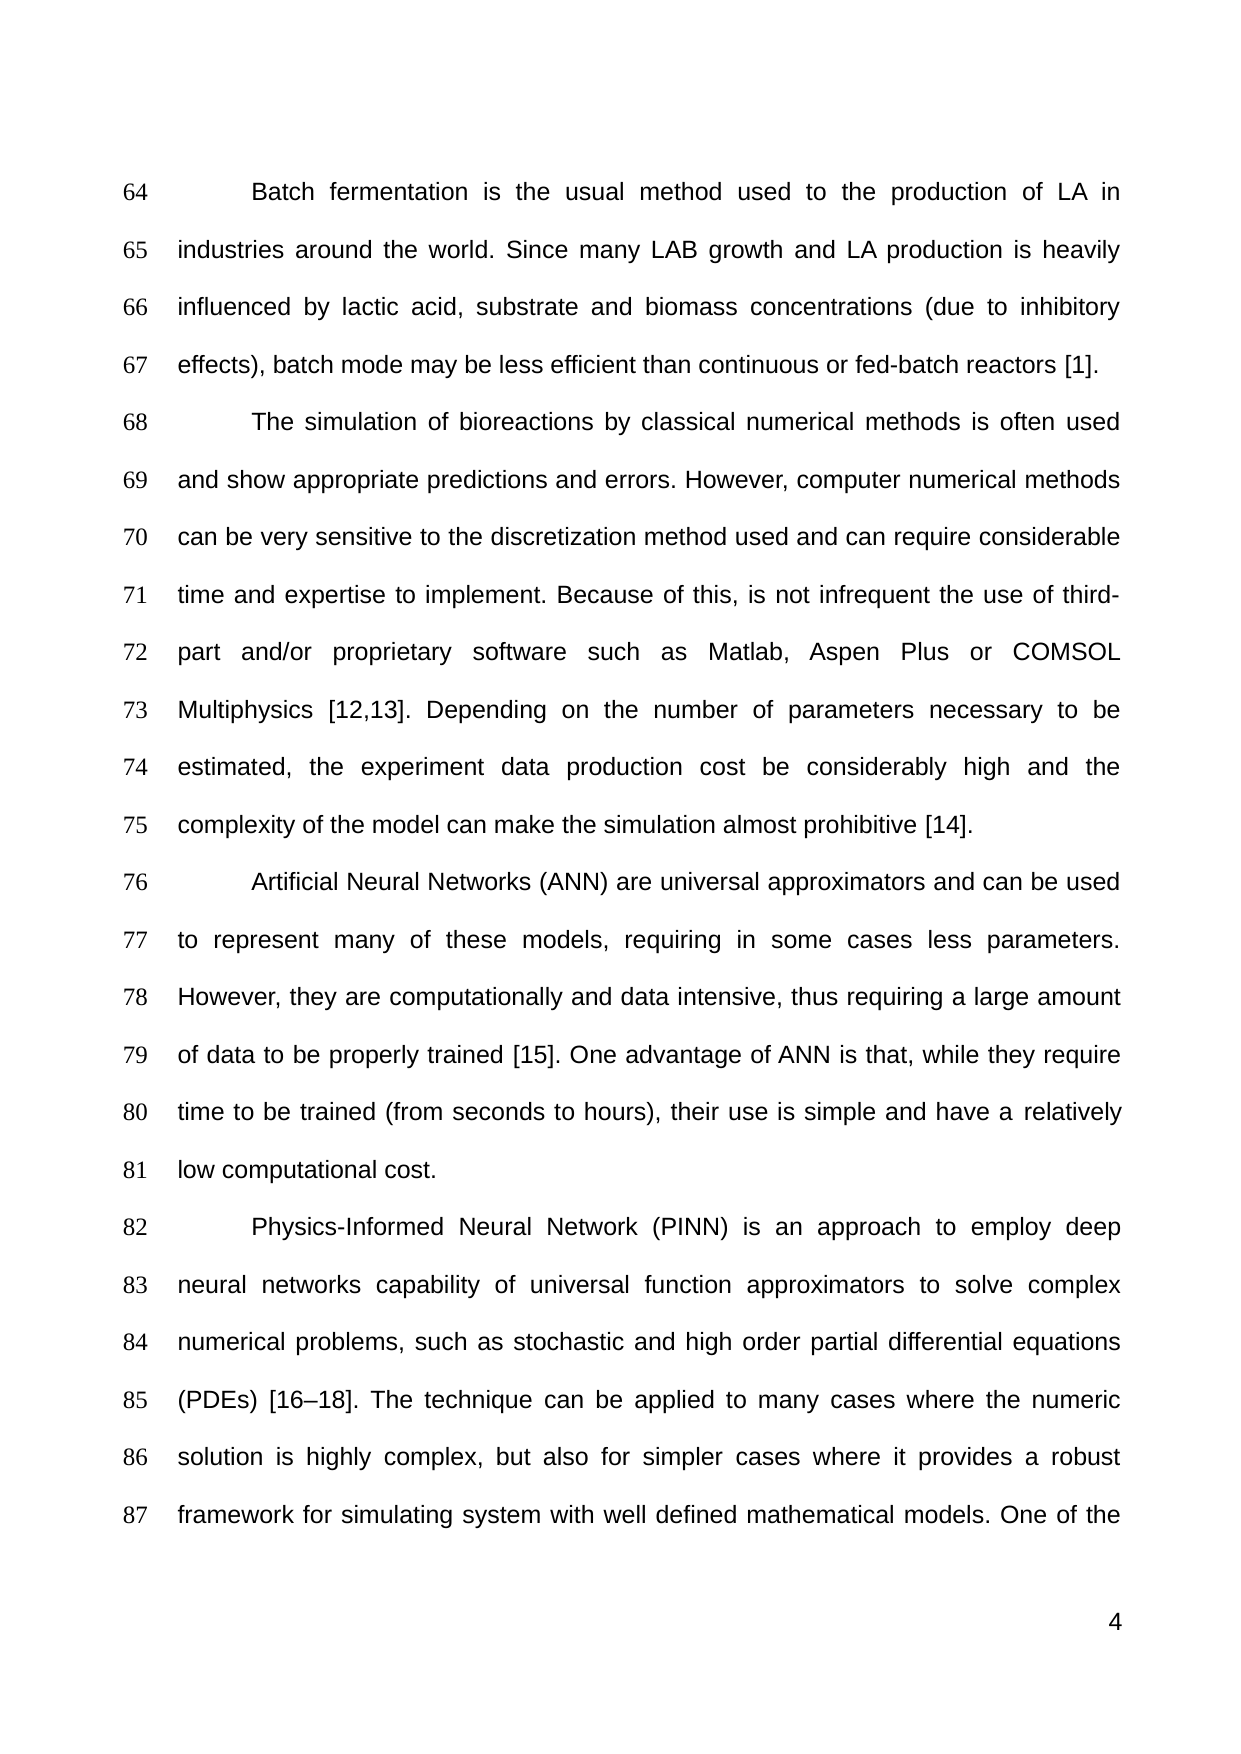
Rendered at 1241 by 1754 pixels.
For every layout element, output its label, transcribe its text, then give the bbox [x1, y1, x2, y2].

text Physics-Informed Neural Network (PINN) is an approach to employ deep neural networks capability of universal function approximators to solve complex numerical problems, such as stochastic and high order partial differential equations (PDEs) [16–18]. The technique can be applied to many cases where the numeric solution is highly complex, but also for simpler cases where it provides a robust framework for simulating system with well defined mathematical models. One of the [177, 1212, 1122, 1528]
text Artificial Neural Networks (ANN) are universal approximators and can be used to represent many of these models, requiring in some cases less parameters. However, they are computationally and data intensive, thus requiring a large amount of data to be properly trained [15]. One advantage of ANN is that, while they require time to be trained (from seconds to hours), their use is simple and have a relatively low computational cost. [177, 867, 1122, 1183]
text The simulation of bioreactions by classical numerical methods is often used and show appropriate predictions and errors. However, computer numerical methods can be very sensitive to the discretization method used and can require considerable time and expertise to implement. Because of this, is not infrequent the use of third-part and/or proprietary software such as Matlab, Aspen Plus or COMSOL Multiphysics [12,13]. Depending on the number of parameters necessary to be estimated, the experiment data production cost be considerably high and the complexity of the model can make the simulation almost prohibitive [14]. [177, 407, 1122, 838]
text Batch fermentation is the usual method used to the production of LA in industries around the world. Since many LAB growth and LA production is heavily influenced by lactic acid, substrate and biomass concentrations (due to inhibitory effects), batch mode may be less efficient than continuous or fed-batch reactors [1]. [177, 177, 1122, 378]
